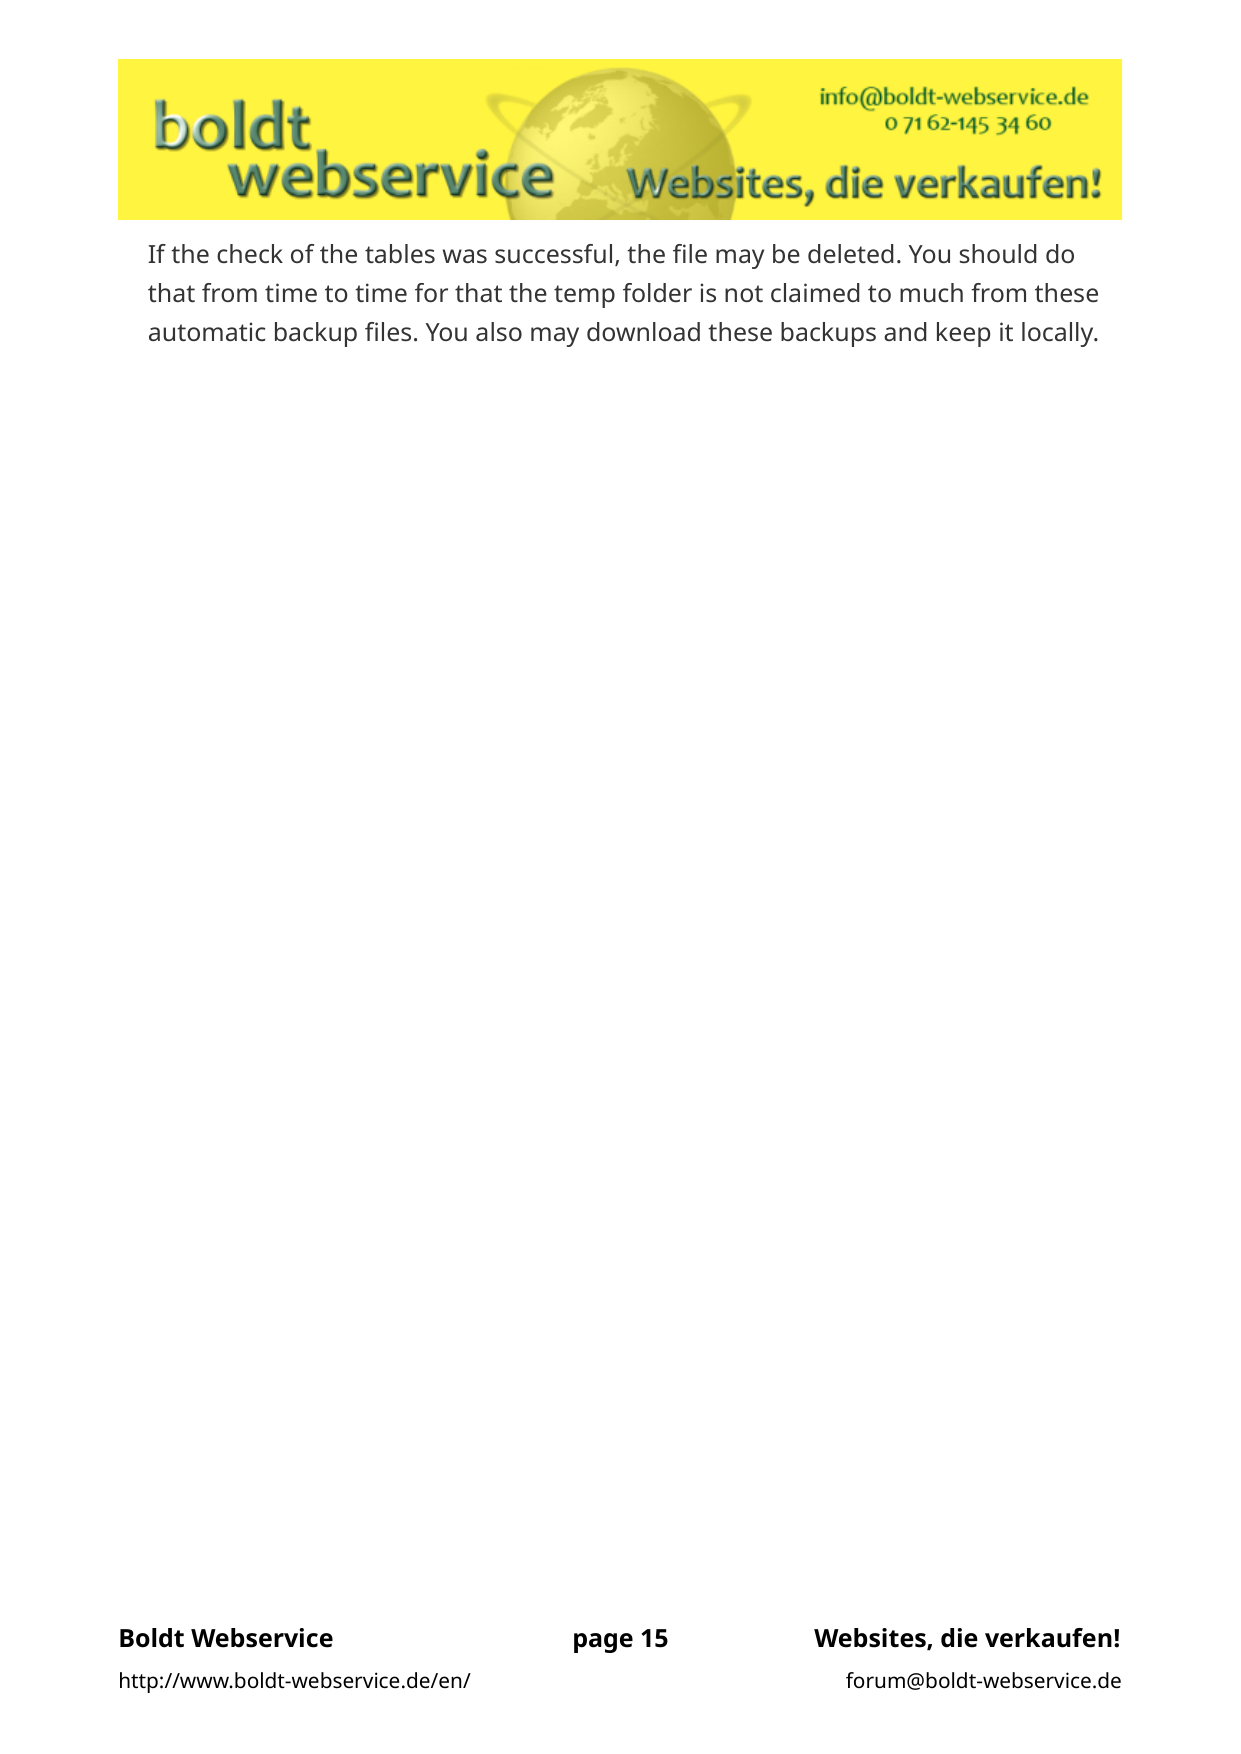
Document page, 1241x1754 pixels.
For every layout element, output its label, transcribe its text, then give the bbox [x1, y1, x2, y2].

text If the check of the tables was successful, the file may be deleted. You should do that from time to time for that the temp folder is not claimed to much from these automatic backup files. You also may download these backups and keep it locally. [148, 236, 1122, 349]
picture [118, 59, 1123, 220]
